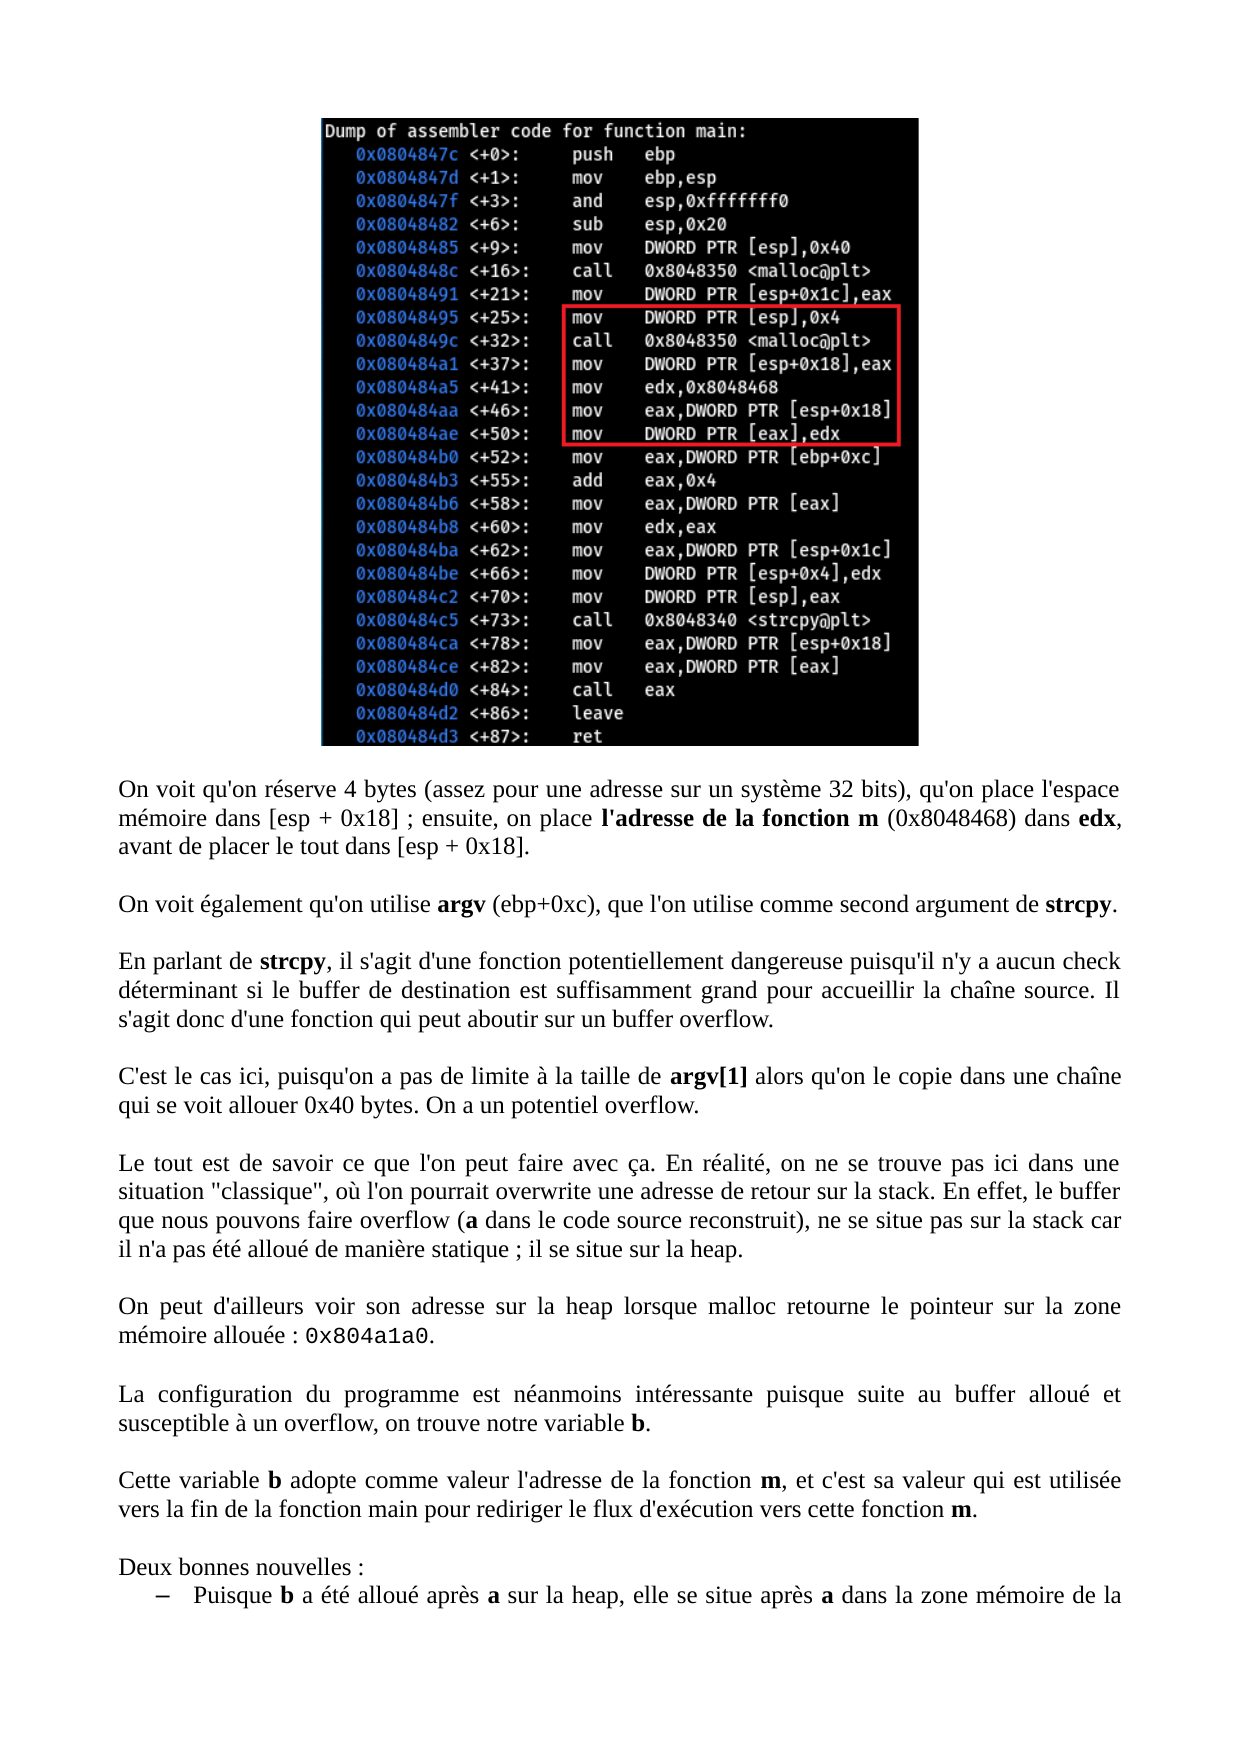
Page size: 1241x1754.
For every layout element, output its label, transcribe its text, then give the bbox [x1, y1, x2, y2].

text Deux bonnes nouvelles : [118, 1552, 1122, 1580]
text En parlant de strcpy, il s'agit d'une fonction potentiellement dangereuse puisqu'il n'y a aucun check déterminant si le buffer de destination est suffisamment grand pour accueillir la chaîne source. Il s'agit donc d'une fonction qui peut aboutir sur un buffer overflow. [118, 946, 1122, 1033]
text La configuration du programme est néanmoins intéressante puisque suite au buffer alloué et susceptible à un overflow, on trouve notre variable b. [118, 1379, 1122, 1437]
text Le tout est de savoir ce que l'on peut faire avec ça. En réalité, on ne se trouve pas ici dans une situation "classique", où l'on pourrait overwrite une adresse de retour sur la stack. En effet, le buffer que nous pouvons faire overflow (a dans le code source reconstruit), ne se situe pas sur la stack car il n'a pas été alloué de manière statique ; il se situe sur la heap. [118, 1148, 1122, 1263]
list Puisque b a été alloué après a sur la heap, elle se situe après a dans la zone mémoire de la [156, 1580, 1122, 1609]
text On peut d'ailleurs voir son adresse sur la heap lorsque malloc retourne le pointeur sur la zone mémoire allouée : 0x804a1a0. [118, 1291, 1122, 1350]
text C'est le cas ici, puisqu'on a pas de limite à la taille de argv[1] alors qu'on le copie dans une chaîne qui se voit allouer 0x40 bytes. On a un potentiel overflow. [118, 1061, 1122, 1119]
text On voit qu'on réserve 4 bytes (assez pour une adresse sur un système 32 bits), qu'on place l'espace mémoire dans [esp + 0x18] ; ensuite, on place l'adresse de la fonction m (0x8048468) dans edx, avant de placer le tout dans [esp + 0x18]. [118, 774, 1122, 860]
text On voit également qu'on utilise argv (ebp+0xc), que l'on utilise comme second argument de strcpy. [118, 889, 1122, 918]
text Cette variable b adopte comme valeur l'adresse de la fonction m, et c'est sa valeur qui est utilisée vers la fin de la fonction main pour rediriger le flux d'exécution vers cette fonction m. [118, 1465, 1122, 1523]
